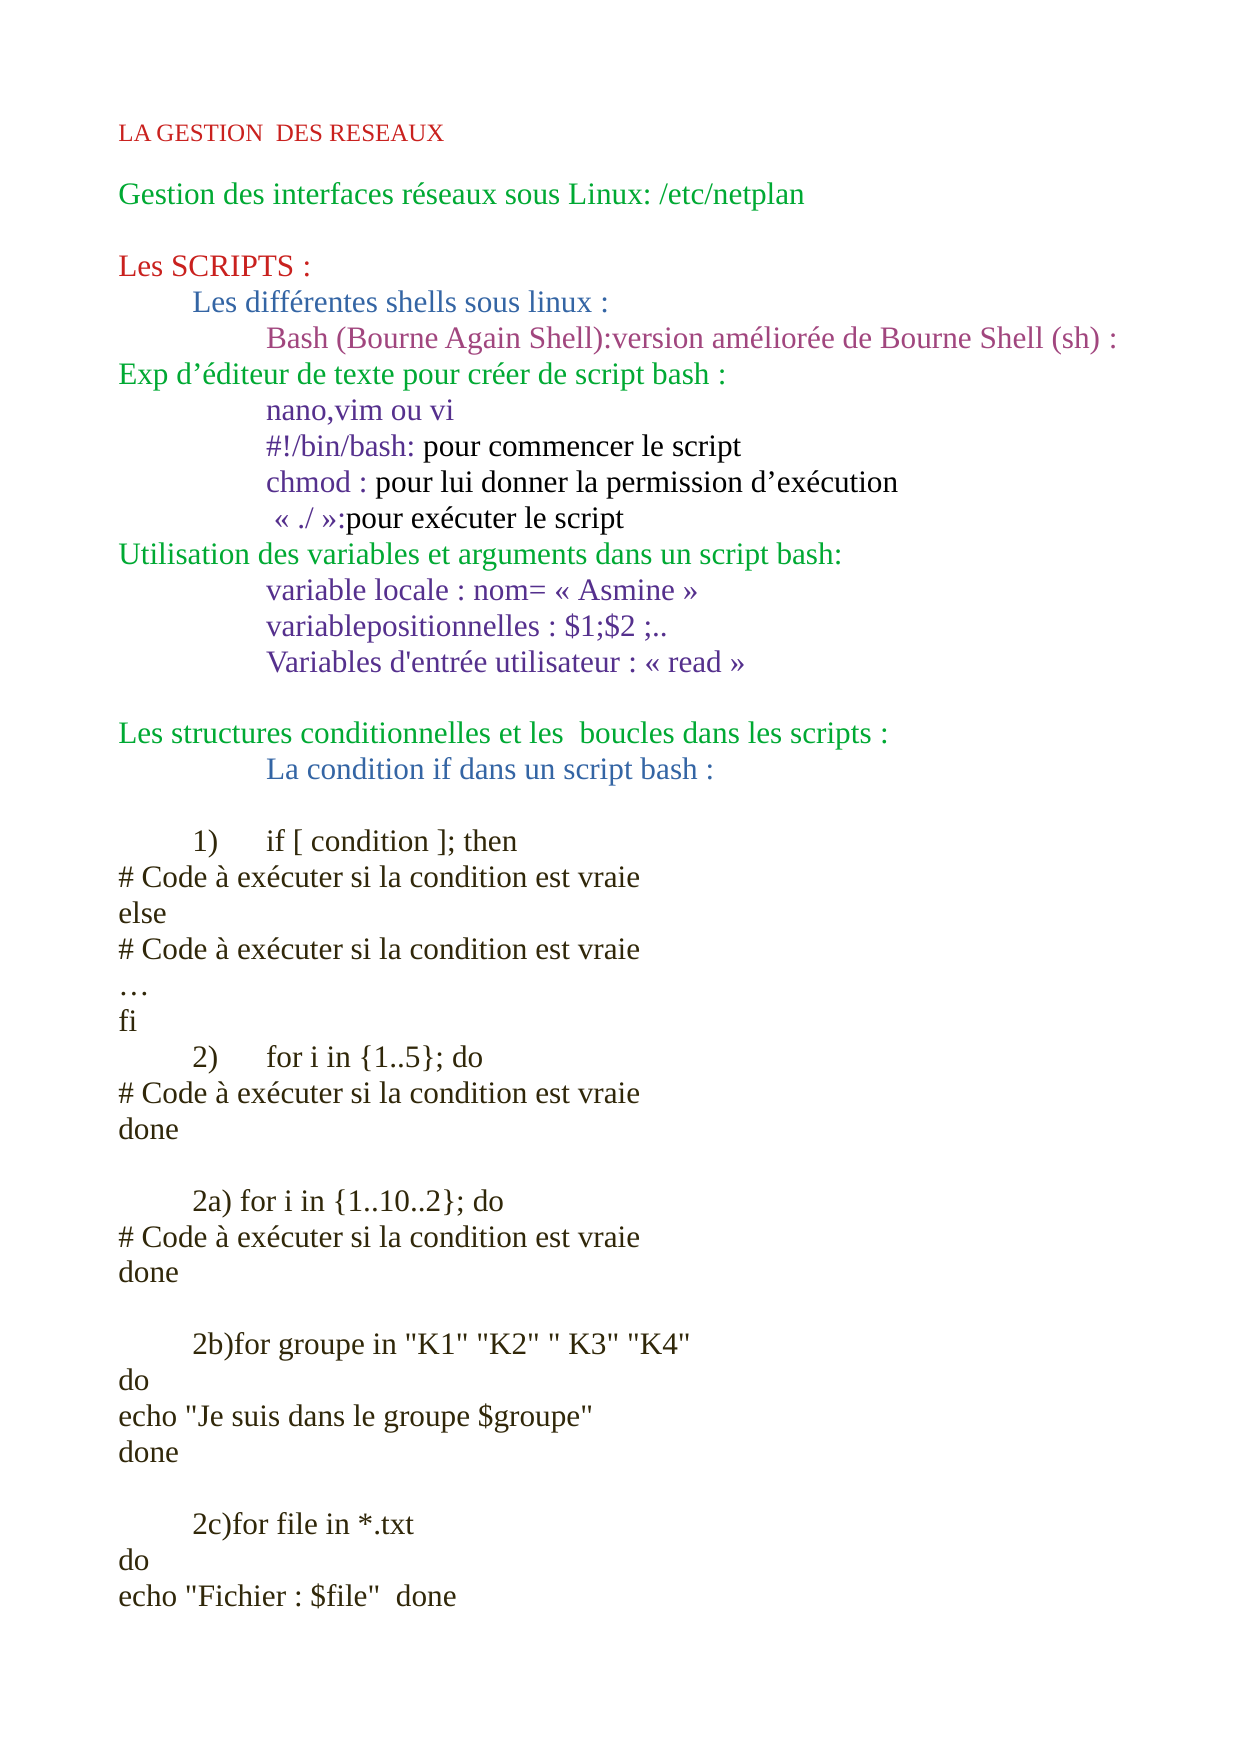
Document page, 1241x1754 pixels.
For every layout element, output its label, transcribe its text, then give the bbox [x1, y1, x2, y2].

text 2b)for groupe in "K1" "K2" " K3" "K4" [118, 1326, 1122, 1362]
text LA GESTION DES RESEAUX [118, 118, 1122, 147]
text Les SCRIPTS : [118, 247, 1122, 283]
text Les structures conditionnelles et les boucles dans les scripts : [118, 715, 1122, 751]
text #!/bin/bash: pour commencer le script [118, 427, 1122, 463]
text La condition if dans un script bash : [118, 751, 1122, 787]
text Exp d’éditeur de texte pour créer de script bash : [118, 355, 1122, 391]
text 1) if [ condition ]; then [118, 822, 1122, 858]
text do [118, 1362, 1122, 1397]
text Utilisation des variables et arguments dans un script bash: [118, 535, 1122, 571]
text 2a) for i in {1..10..2}; do [118, 1182, 1122, 1218]
text done [118, 1110, 1122, 1146]
text variablepositionnelles : $1;$2 ;.. [118, 607, 1122, 643]
text Les différentes shells sous linux : [118, 283, 1122, 319]
text # Code à exécuter si la condition est vraie [118, 1218, 1122, 1254]
text 2) for i in {1..5}; do [118, 1038, 1122, 1074]
text 2c)for file in *.txt [118, 1505, 1122, 1541]
text nano,vim ou vi [118, 391, 1122, 427]
text « ./ »:pour exécuter le script [118, 499, 1122, 535]
text else [118, 894, 1122, 930]
text variable locale : nom= « Asmine » [118, 571, 1122, 607]
text done [118, 1433, 1122, 1469]
text fi [118, 1002, 1122, 1038]
text # Code à exécuter si la condition est vraie [118, 1074, 1122, 1110]
text done [118, 1254, 1122, 1290]
text chmod : pour lui donner la permission d’exécution [118, 463, 1122, 499]
text … [118, 966, 1122, 1002]
text echo "Fichier : $file" done [118, 1577, 1122, 1613]
text Variables d'entrée utilisateur : « read » [118, 643, 1122, 679]
text Bash (Bourne Again Shell):version améliorée de Bourne Shell (sh) : [118, 319, 1122, 355]
text echo "Je suis dans le groupe $groupe" [118, 1397, 1122, 1433]
text do [118, 1541, 1122, 1577]
text Gestion des interfaces réseaux sous Linux: /etc/netplan [118, 176, 1122, 212]
text # Code à exécuter si la condition est vraie [118, 858, 1122, 894]
text # Code à exécuter si la condition est vraie [118, 930, 1122, 966]
